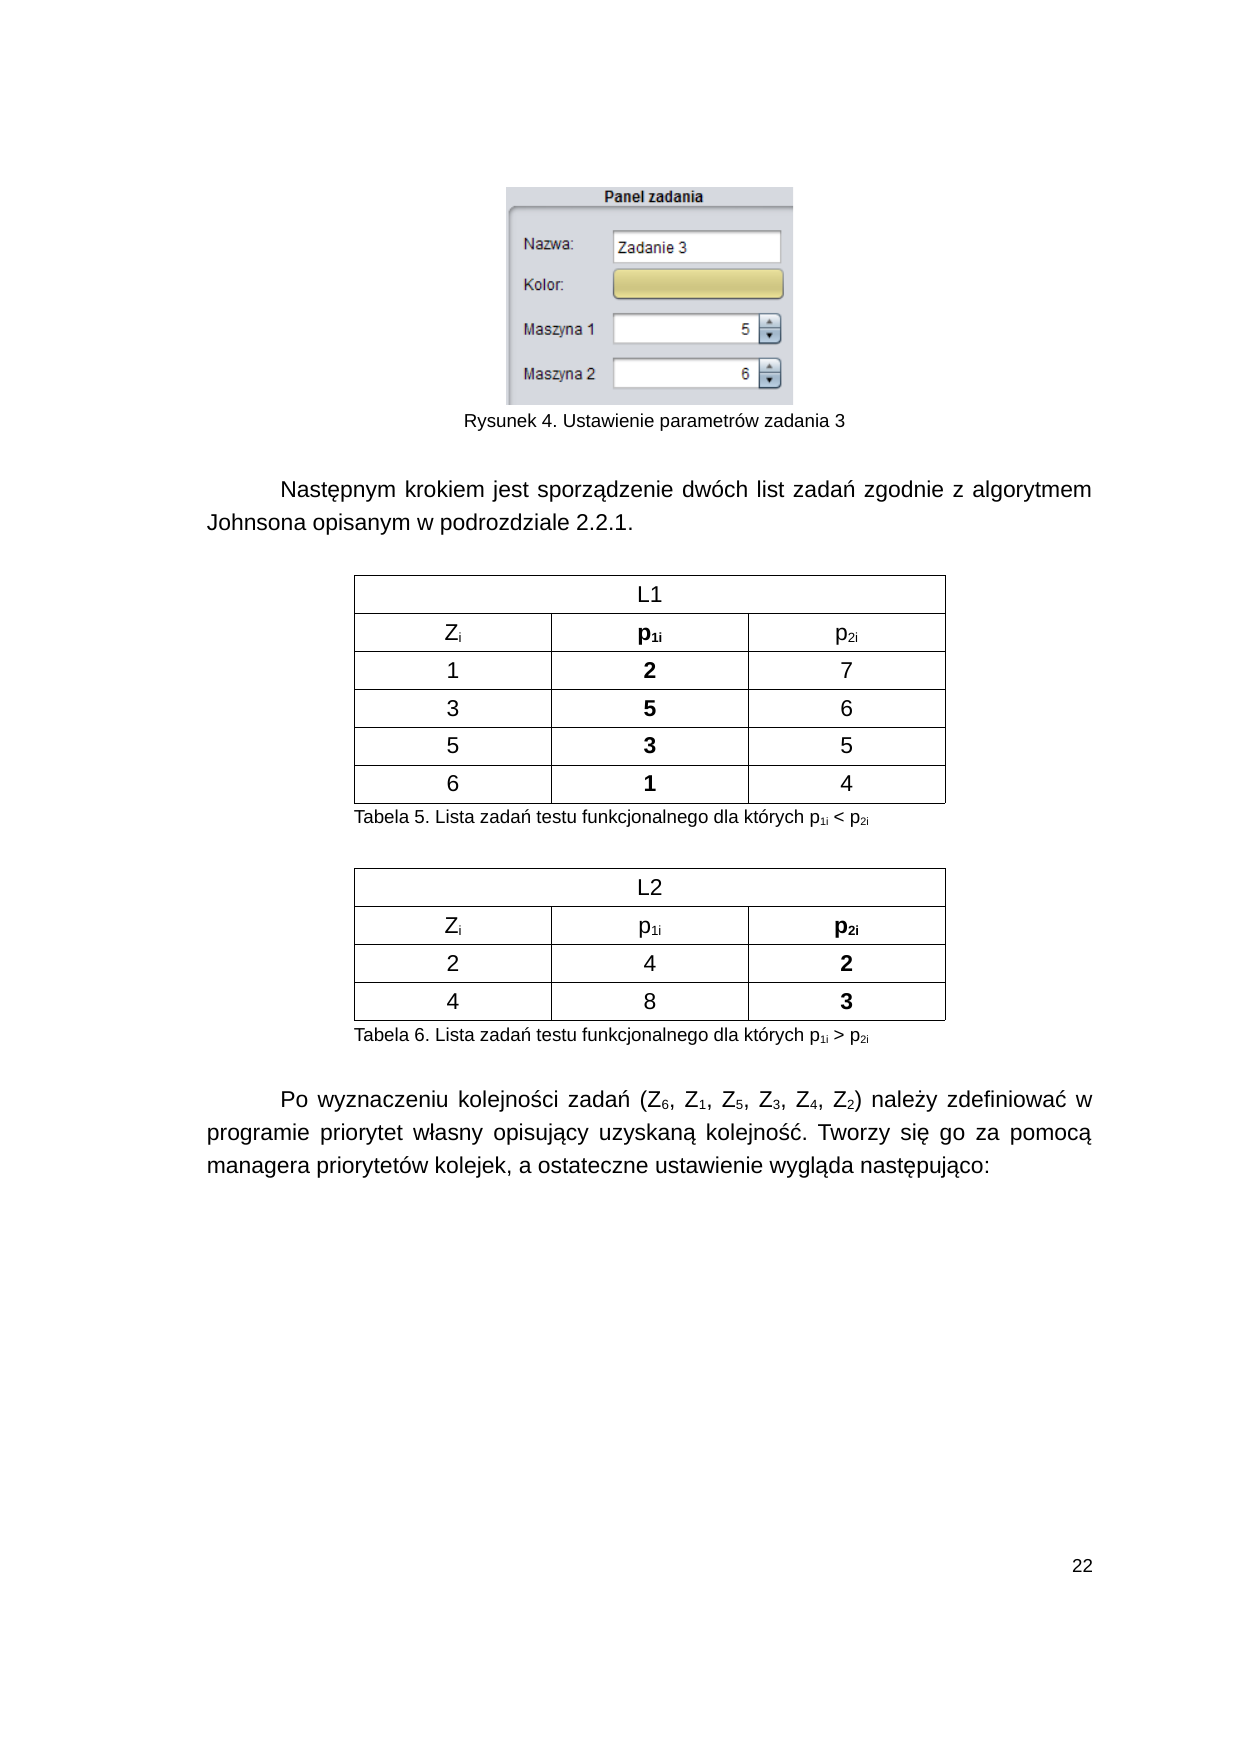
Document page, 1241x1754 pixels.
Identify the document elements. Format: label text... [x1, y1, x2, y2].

table_cell p2i [749, 907, 945, 944]
table_cell 4 [552, 945, 748, 982]
table_cell p1i [552, 614, 748, 651]
table_cell 3 [552, 728, 748, 764]
table_cell 2 [552, 652, 748, 689]
table_cell Zi [355, 907, 551, 944]
text Rysunek 4. Ustawienie parametrów zadania 3 [207, 177, 1093, 432]
table_cell 1 [552, 766, 748, 802]
table_cell 5 [749, 728, 945, 764]
text Tabela 5. Lista zadań testu funkcjonalnego dla których p1i < p2i [207, 802, 1093, 829]
table_cell 5 [355, 728, 551, 764]
text Tabela 6. Lista zadań testu funkcjonalnego dla których p1i > p2i [207, 1020, 1093, 1046]
table_cell 8 [552, 983, 748, 1020]
table_cell 2 [749, 945, 945, 982]
table_cell 4 [355, 983, 551, 1020]
table_header L1 [355, 576, 945, 613]
table_cell Zi [355, 614, 551, 651]
picture [506, 187, 794, 405]
table_cell 2 [355, 945, 551, 982]
table_cell 3 [749, 983, 945, 1020]
table_cell 6 [749, 690, 945, 727]
table_cell 6 [355, 766, 551, 802]
table_cell 7 [749, 652, 945, 689]
table_cell 5 [552, 690, 748, 727]
table_cell 3 [355, 690, 551, 727]
text Następnym krokiem jest sporządzenie dwóch list zadań zgodnie z algorytmem Johnsona opisanym w podrozdziale 2.2.1. [207, 476, 1093, 535]
table_cell p2i [749, 614, 945, 651]
table_cell p1i [552, 907, 748, 944]
table_header L2 [355, 869, 945, 906]
table_cell 1 [355, 652, 551, 689]
text Po wyznaczeniu kolejności zadań (Z6, Z1, Z5, Z3, Z4, Z2) należy zdefiniować w programie priorytet własny opisujący uzyskaną kolejność. Tworzy się go za pomocą managera priorytetów kolejek, a ostateczne ustawienie wygląda następująco: [207, 1086, 1093, 1178]
table_cell 4 [749, 766, 945, 802]
